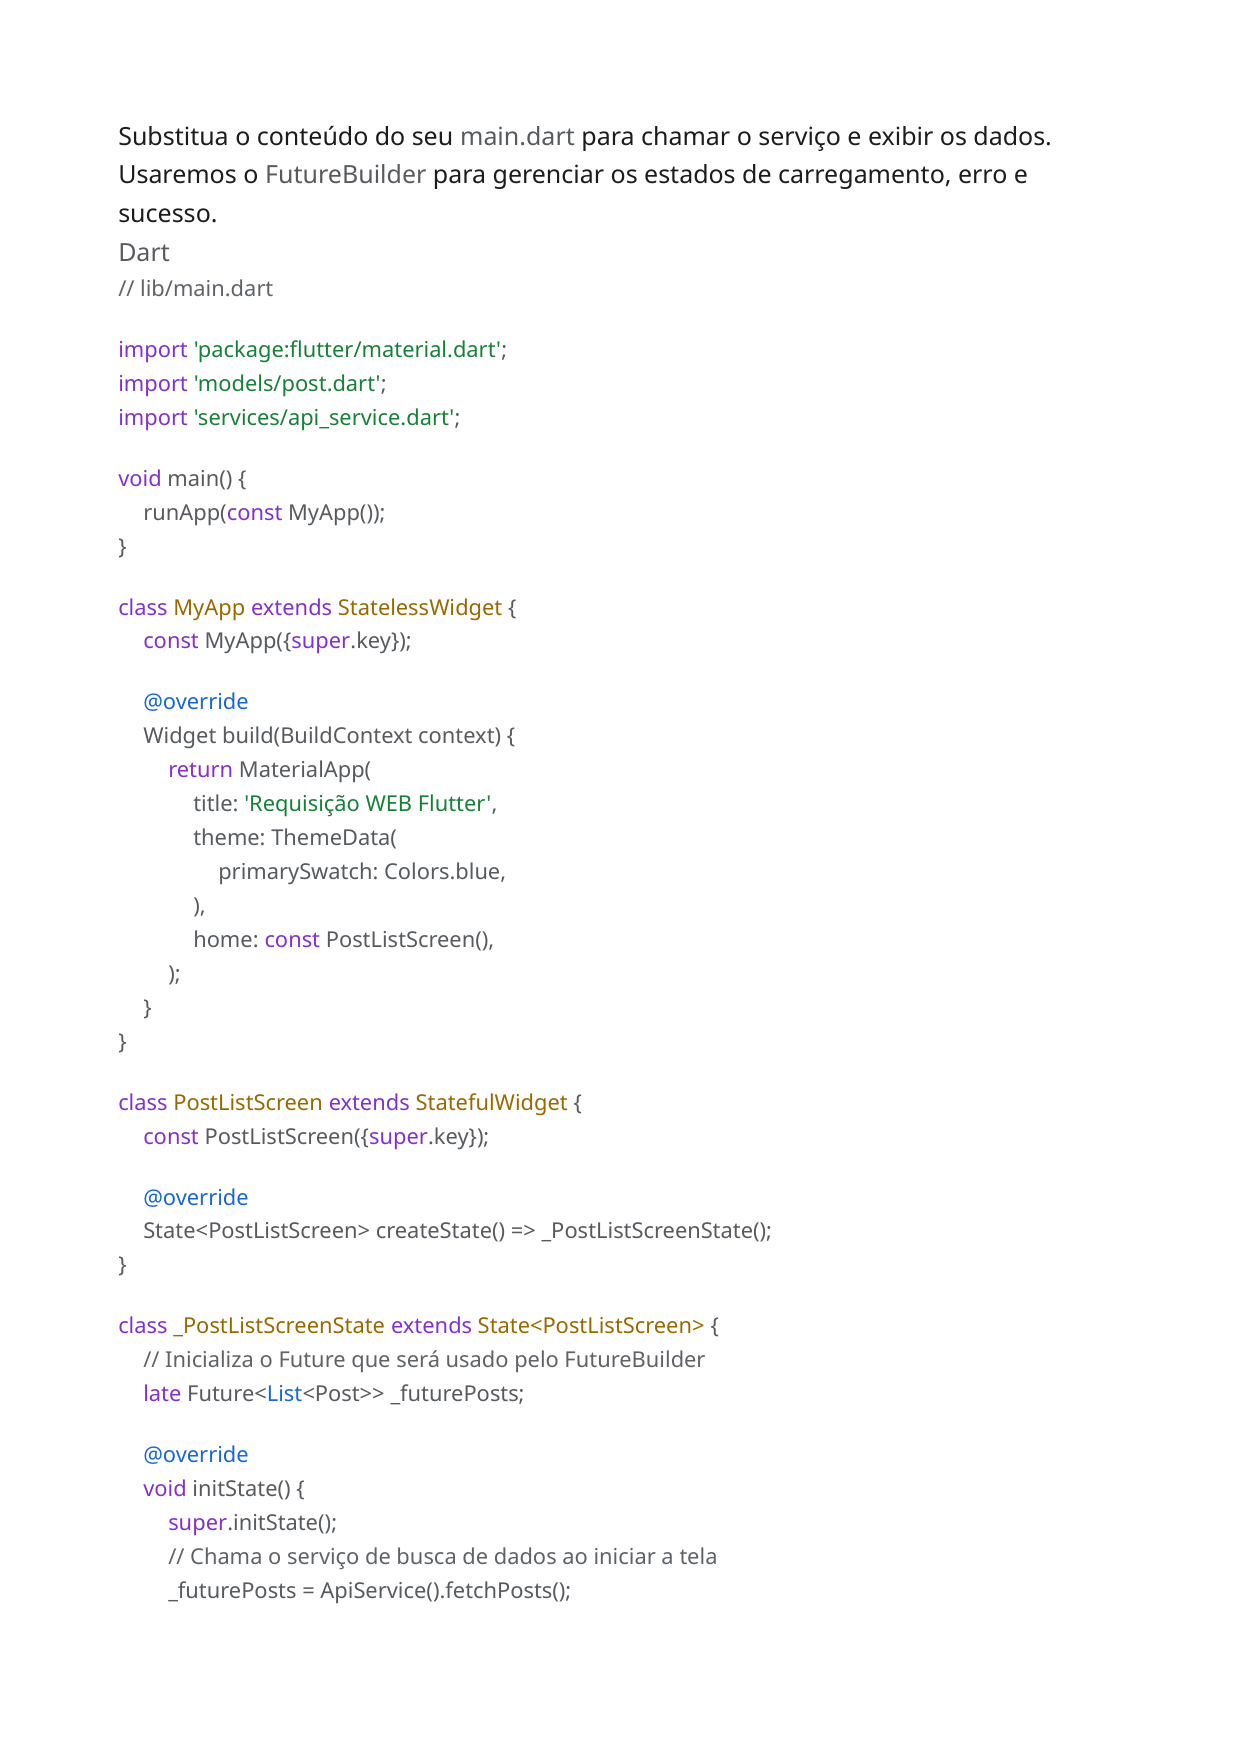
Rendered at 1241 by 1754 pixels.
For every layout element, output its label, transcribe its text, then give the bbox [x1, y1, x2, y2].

text } [118, 1026, 1122, 1056]
text } [118, 992, 1122, 1022]
text class _PostListScreenState extends State<PostListScreen> { [118, 1310, 1122, 1340]
text title: 'Requisição WEB Flutter', [118, 788, 1122, 818]
text import 'services/api_service.dart'; [118, 402, 1122, 432]
text const MyApp({super.key}); [118, 625, 1122, 655]
text @override [118, 686, 1122, 716]
text return MaterialApp( [118, 754, 1122, 784]
text _futurePosts = ApiService().fetchPosts(); [118, 1575, 1122, 1604]
text State<PostListScreen> createState() => _PostListScreenState(); [118, 1215, 1122, 1245]
text late Future<List<Post>> _futurePosts; [118, 1378, 1122, 1408]
text // lib/main.dart [118, 273, 1122, 303]
text } [118, 1249, 1122, 1279]
text void main() { [118, 463, 1122, 492]
text super.initState(); [118, 1507, 1122, 1537]
text runApp(const MyApp()); [118, 497, 1122, 526]
text ), [118, 890, 1122, 920]
text @override [118, 1181, 1122, 1211]
text Widget build(BuildContext context) { [118, 720, 1122, 750]
text primarySwatch: Colors.blue, [118, 856, 1122, 886]
text @override [118, 1439, 1122, 1469]
text // Inicializa o Future que será usado pelo FutureBuilder [118, 1344, 1122, 1374]
text home: const PostListScreen(), [118, 924, 1122, 954]
text void initState() { [118, 1473, 1122, 1503]
text Substitua o conteúdo do seu main.dart para chamar o serviço e exibir os dados. Usaremos o FutureBuilder para gerenciar os estados de carregamento, erro e sucesso. [118, 118, 1122, 230]
text class PostListScreen extends StatefulWidget { [118, 1087, 1122, 1116]
text ); [118, 958, 1122, 988]
text } [118, 531, 1122, 560]
text import 'package:flutter/material.dart'; [118, 334, 1122, 364]
text const PostListScreen({super.key}); [118, 1121, 1122, 1150]
text class MyApp extends StatelessWidget { [118, 591, 1122, 621]
text // Chama o serviço de busca de dados ao iniciar a tela [118, 1541, 1122, 1571]
text Dart [118, 234, 1122, 268]
text theme: ThemeData( [118, 822, 1122, 852]
text import 'models/post.dart'; [118, 368, 1122, 398]
